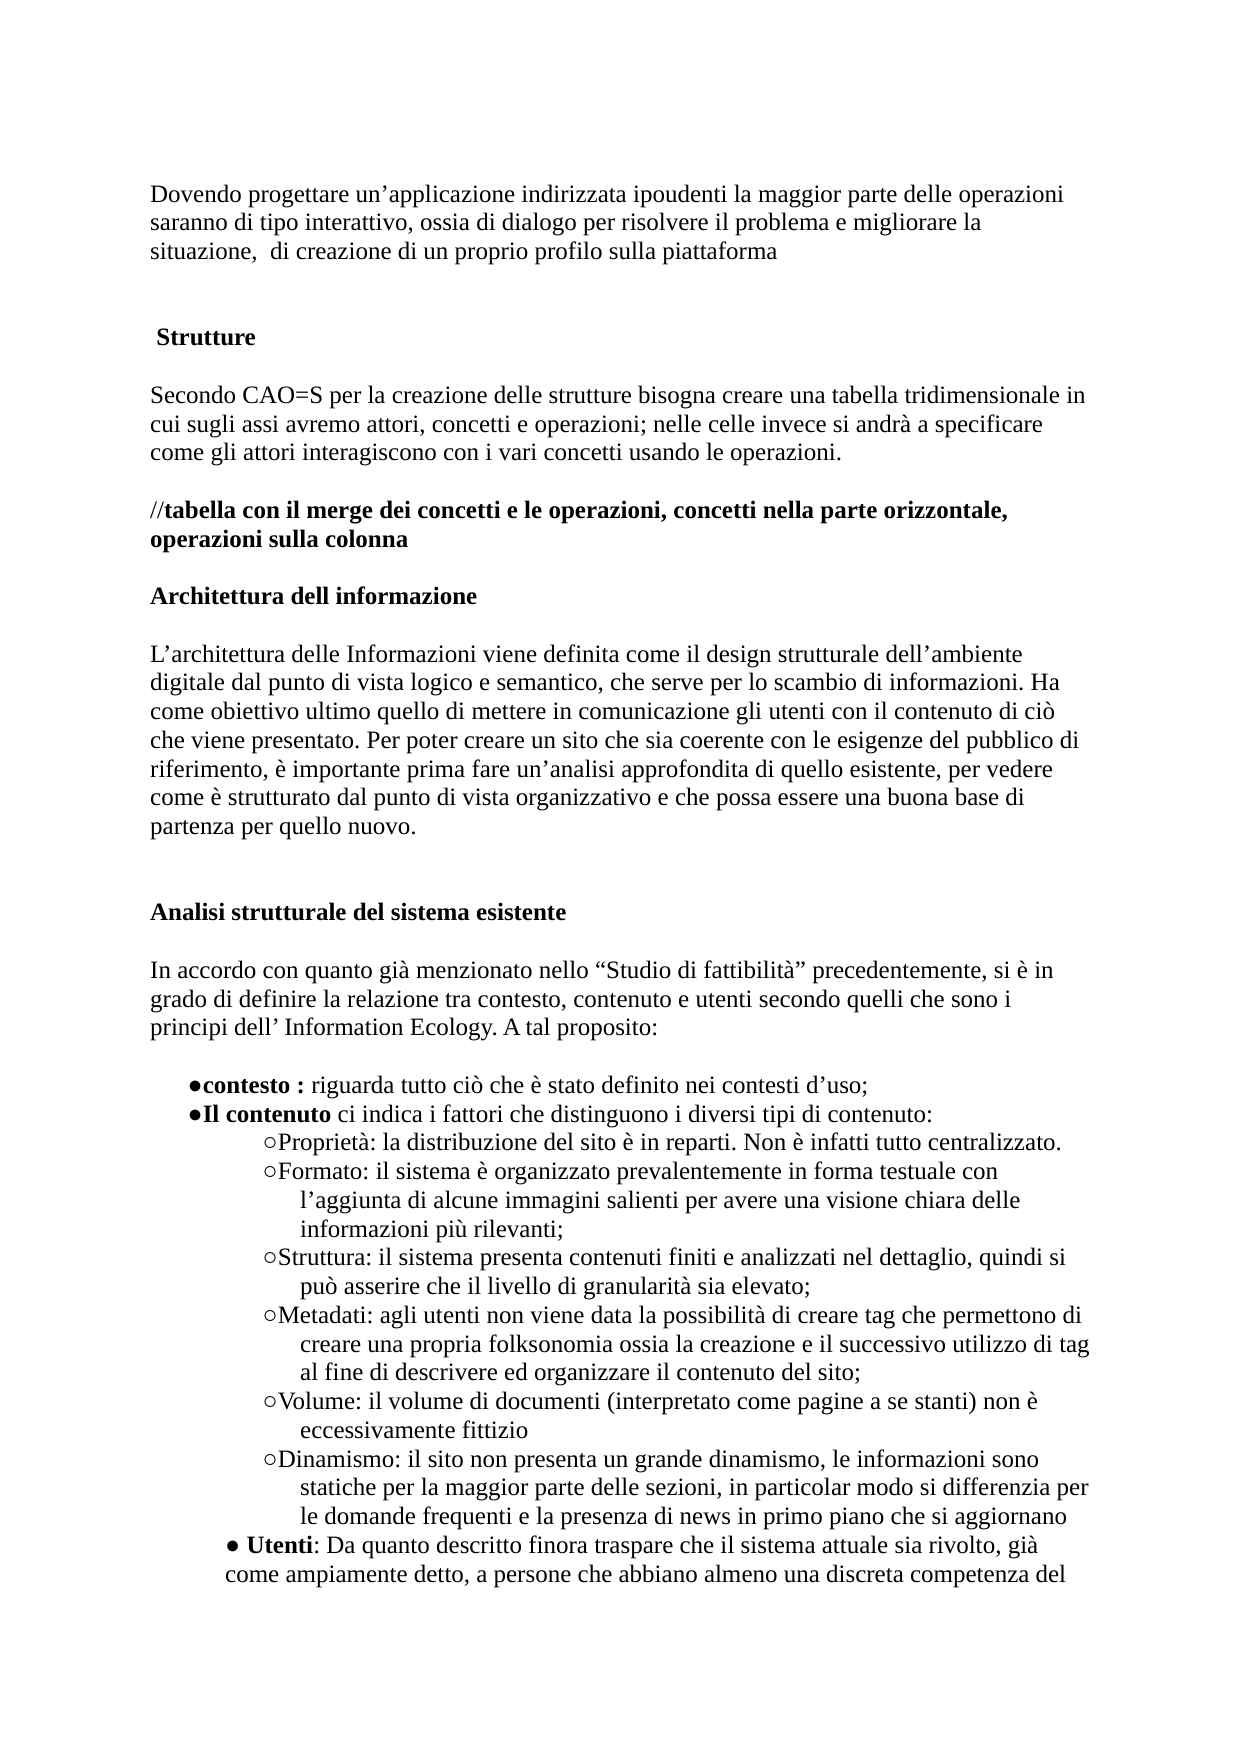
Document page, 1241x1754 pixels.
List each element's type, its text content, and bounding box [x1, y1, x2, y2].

list contesto : riguarda tutto ciò che è stato definito nei contesti d’uso; [187, 1070, 1090, 1099]
text In accordo con quanto già menzionato nello “Studio di fattibilità” precedentemente, si è in grado di definire la relazione tra contesto, contenuto e utenti secondo quelli che sono i principi dell’ Information Ecology. A tal proposito: [150, 955, 1090, 1041]
text Secondo CAO=S per la creazione delle strutture bisogna creare una tabella tridimensionale in cui sugli assi avremo attori, concetti e operazioni; nelle celle invece si andrà a specificare come gli attori interagiscono con i vari concetti usando le operazioni. [150, 380, 1090, 466]
list Metadati: agli utenti non viene data la possibilità di creare tag che permettono di creare una propria folksonomia ossia la creazione e il successivo utilizzo di tag al fine di descrivere ed organizzare il contenuto del sito; [262, 1300, 1090, 1386]
text //tabella con il merge dei concetti e le operazioni, concetti nella parte orizzontale, operazioni sulla colonna [150, 495, 1090, 552]
text Architettura dell informazione [150, 581, 1090, 610]
text Strutture [150, 322, 1090, 351]
text ● Utenti: ​Da quanto descritto finora traspare che il sistema attuale sia rivolto, già come ampiamente detto, a persone che abbiano almeno una discreta competenza del [225, 1530, 1090, 1587]
list Formato: il sistema è organizzato prevalentemente in forma testuale con l’aggiunta di alcune immagini salienti per avere una visione chiara delle informazioni più rilevanti; [262, 1156, 1090, 1242]
list Proprietà: la distribuzione del sito è in reparti. Non è infatti tutto centralizzato. [262, 1127, 1090, 1156]
list Struttura: il sistema presenta contenuti finiti e analizzati nel dettaglio, quindi si può asserire che il livello di granularità sia elevato; [262, 1242, 1090, 1300]
text L’architettura delle Informazioni viene definita come il design strutturale dell’ambiente digitale dal punto di vista logico e semantico, che serve per lo scambio di informazioni. Ha come obiettivo ultimo quello di mettere in comunicazione gli utenti con il contenuto di ciò che viene presentato. Per poter creare un sito che sia coerente con le esigenze del pubblico di riferimento, è importante prima fare un’analisi approfondita di quello esistente, per vedere come è strutturato dal punto di vista organizzativo e che possa essere una buona base di partenza per quello nuovo. [150, 639, 1090, 840]
text Analisi strutturale del sistema esistente [150, 897, 1090, 926]
list Il contenuto ​ci indica i fattori che distinguono i diversi tipi di contenuto: [187, 1099, 1090, 1127]
text Dovendo progettare un’applicazione indirizzata ipoudenti la maggior parte delle operazioni saranno di tipo interattivo, ossia di dialogo per risolvere il problema e migliorare la situazione, di creazione di un proprio profilo sulla piattaforma [150, 179, 1090, 265]
list Volume: il volume di documenti (interpretato come pagine a se stanti) non è eccessivamente fittizio [262, 1386, 1090, 1444]
list Dinamismo: il sito non presenta un grande dinamismo, le informazioni sono statiche per la maggior parte delle sezioni, in particolar modo si differenzia per le domande frequenti e la presenza di news in primo piano che si aggiornano [262, 1444, 1090, 1530]
